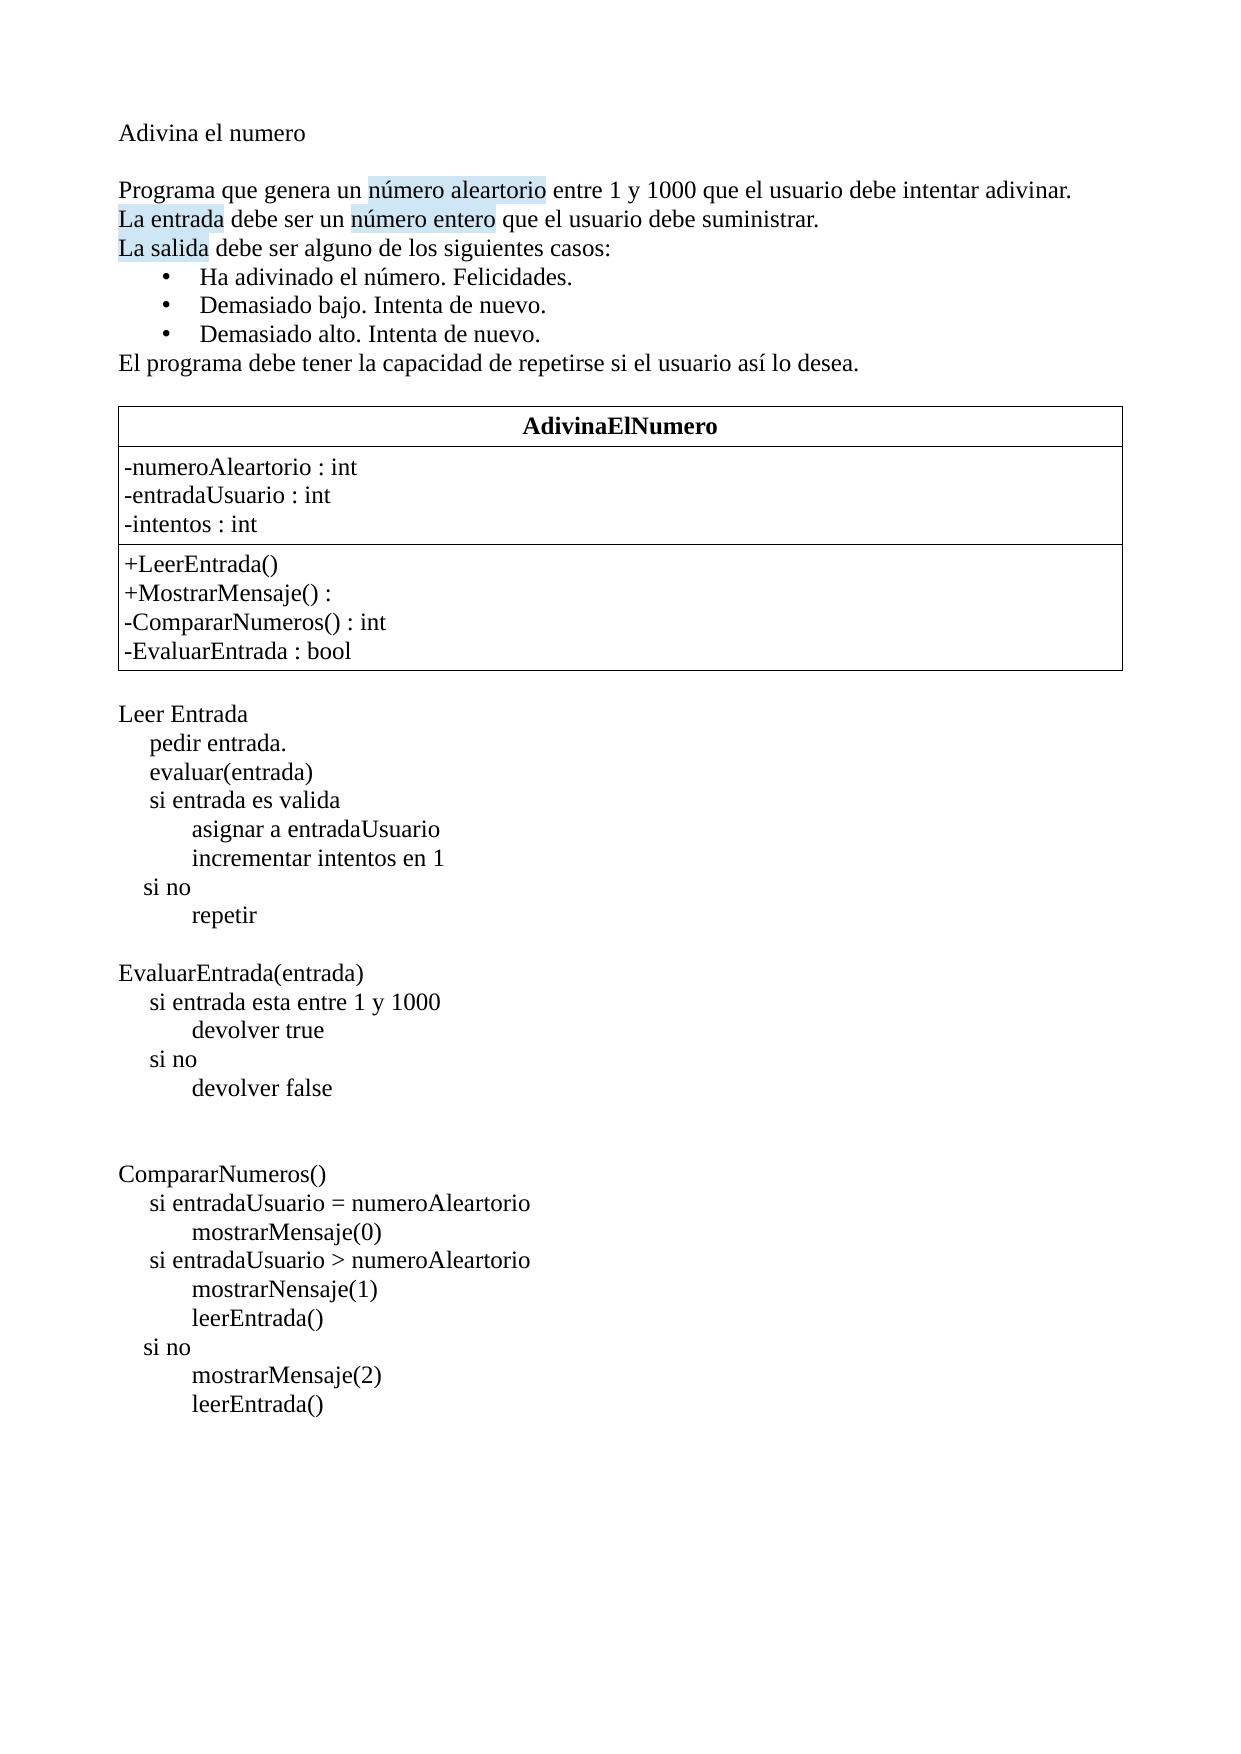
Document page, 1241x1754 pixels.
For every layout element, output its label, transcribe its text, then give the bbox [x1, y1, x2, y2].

list Ha adivinado el número. Felicidades. [162, 262, 1122, 291]
text si no [118, 1332, 1122, 1360]
table_cell -numeroAleartorio : int -entradaUsuario : int -intentos : int [119, 447, 1122, 544]
text La entrada debe ser un número entero que el usuario debe suministrar. [118, 204, 1122, 233]
text evaluar(entrada) [118, 757, 1122, 785]
list Demasiado alto. Intenta de nuevo. [162, 319, 1122, 348]
text repetir [118, 900, 1122, 929]
text EvaluarEntrada(entrada) [118, 958, 1122, 987]
table_cell +LeerEntrada() +MostrarMensaje() : -CompararNumeros() : int -EvaluarEntrada : bool [119, 545, 1122, 670]
text leerEntrada() [118, 1389, 1122, 1418]
list Demasiado bajo. Intenta de nuevo. [162, 291, 1122, 319]
text Programa que genera un número aleartorio entre 1 y 1000 que el usuario debe intentar adivinar. [118, 176, 1122, 204]
text Adivina el numero [118, 118, 1122, 147]
table_header AdivinaElNumero [119, 407, 1122, 446]
text incrementar intentos en 1 [118, 843, 1122, 872]
text asignar a entradaUsuario [118, 814, 1122, 843]
text CompararNumeros() [118, 1159, 1122, 1188]
text mostrarMensaje(2) [118, 1360, 1122, 1389]
text Leer Entrada [118, 699, 1122, 728]
text si no [118, 872, 1122, 900]
text El programa debe tener la capacidad de repetirse si el usuario así lo desea. [118, 348, 1122, 377]
text pedir entrada. [118, 728, 1122, 757]
text La salida debe ser alguno de los siguientes casos: [118, 233, 1122, 262]
text devolver false [118, 1073, 1122, 1102]
text si no [118, 1044, 1122, 1073]
text mostrarMensaje(0) [118, 1217, 1122, 1245]
text leerEntrada() [118, 1303, 1122, 1332]
text si entradaUsuario > numeroAleartorio [118, 1245, 1122, 1274]
text devolver true [118, 1015, 1122, 1044]
text si entrada es valida [118, 785, 1122, 814]
text si entradaUsuario = numeroAleartorio [118, 1188, 1122, 1217]
text si entrada esta entre 1 y 1000 [118, 987, 1122, 1015]
text mostrarNensaje(1) [118, 1274, 1122, 1303]
